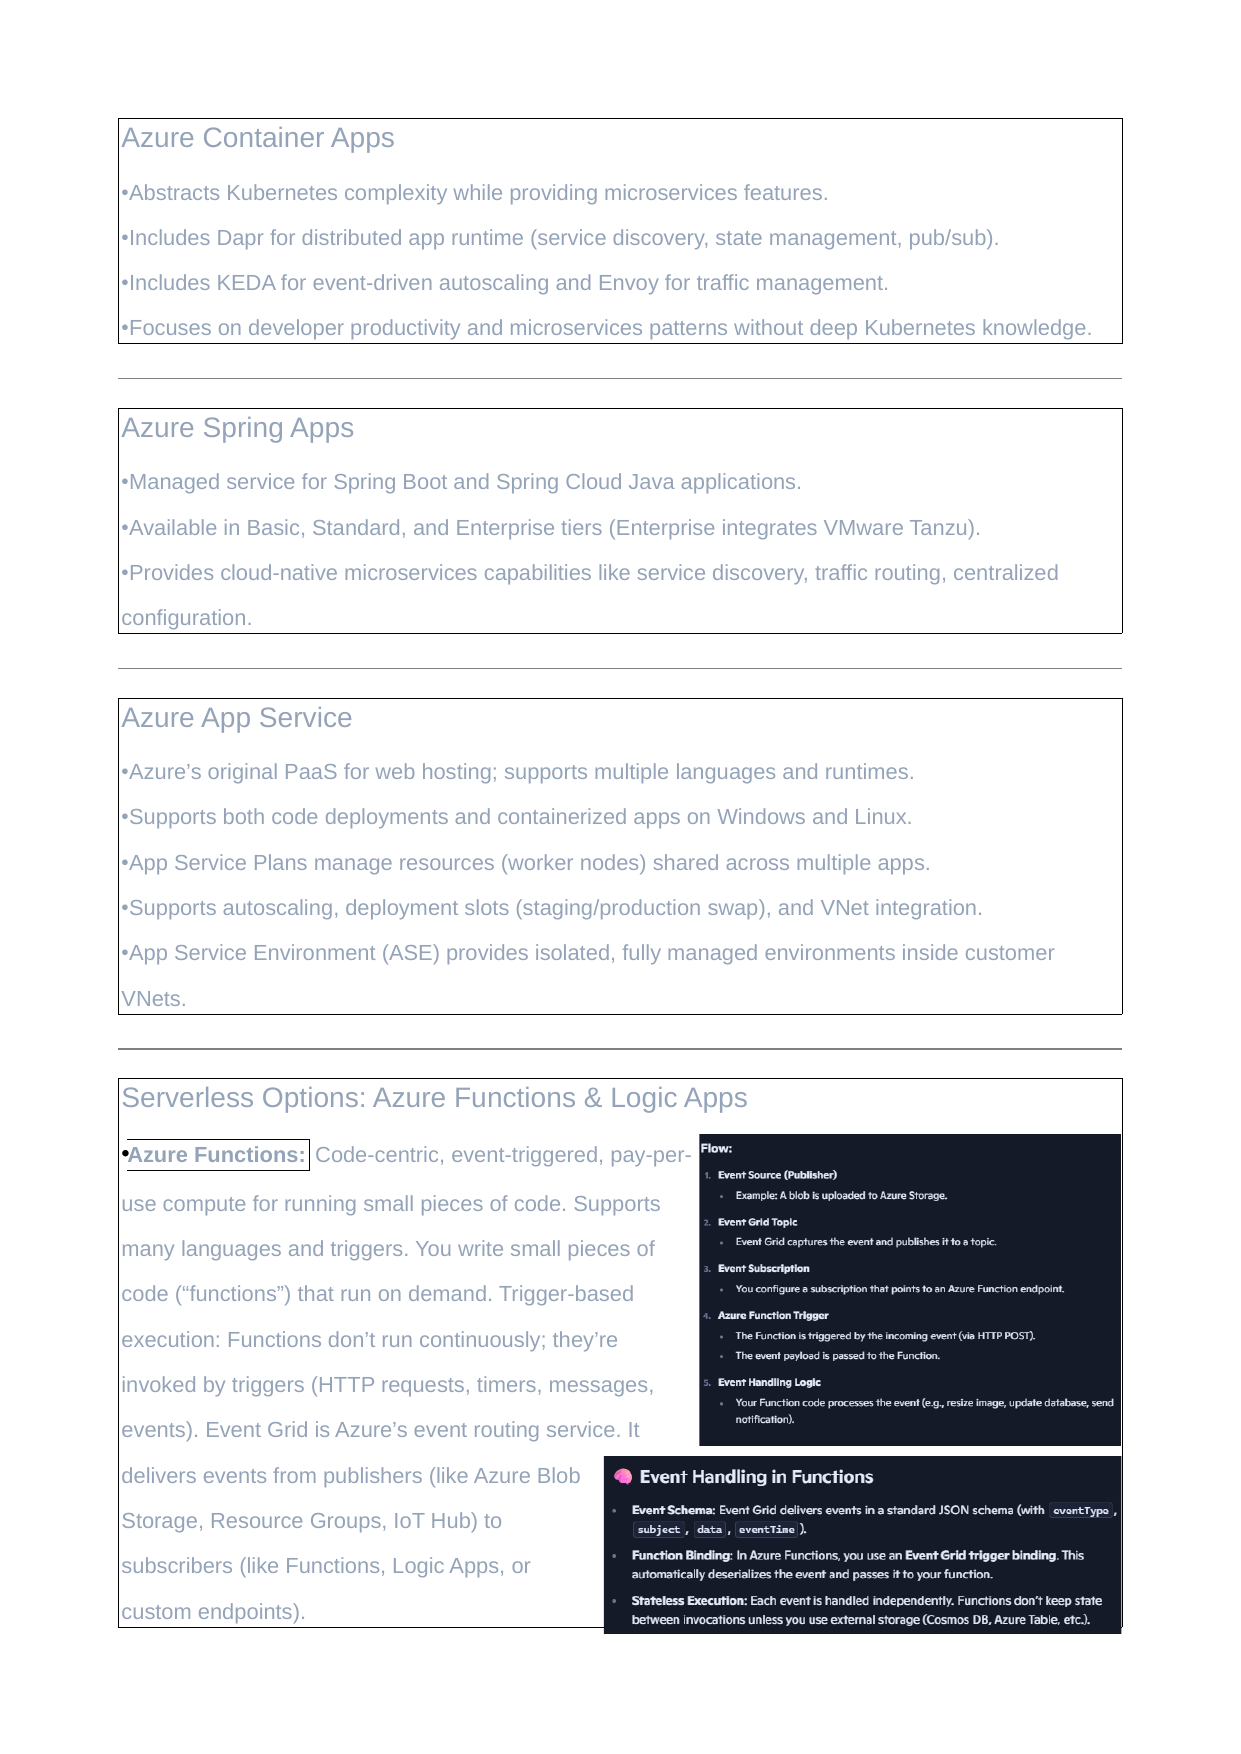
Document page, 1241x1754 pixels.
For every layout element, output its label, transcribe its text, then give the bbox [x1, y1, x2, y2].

subtitle Azure Spring Apps [119, 409, 1122, 443]
subtitle Serverless Options: Azure Functions & Logic Apps [119, 1079, 1122, 1113]
list Azure’s original PaaS for web hosting; supports multiple languages and runtimes. [119, 756, 1122, 784]
picture [699, 1134, 1121, 1446]
list App Service Plans manage resources (worker nodes) shared across multiple apps. [119, 847, 1122, 875]
subtitle Azure Container Apps [119, 119, 1122, 153]
list Available in Basic, Standard, and Enterprise tiers (Enterprise integrates VMware Tanzu). [119, 511, 1122, 540]
list Includes Dapr for distributed app runtime (service discovery, state management, pub/sub). [119, 222, 1122, 250]
list App Service Environment (ASE) provides isolated, fully managed environments inside customer VNets. [119, 937, 1122, 1014]
subtitle Azure App Service [119, 699, 1122, 733]
list Provides cloud-native microservices capabilities like service discovery, traffic routing, centralized configuration. [119, 557, 1122, 633]
list Includes KEDA for event-driven autoscaling and Envoy for traffic management. [119, 267, 1122, 295]
list Supports autoscaling, deployment slots (staging/production swap), and VNet integration. [119, 892, 1122, 920]
list Supports both code deployments and containerized apps on Windows and Linux. [119, 801, 1122, 829]
list Abstracts Kubernetes complexity while providing microservices features. [119, 176, 1122, 204]
list Azure Functions: Code-centric, event-triggered, pay-per-use compute for running small pieces of code. Supports many languages and triggers. You write small pieces of code (“functions”) that run on demand. Trigger-based execution: Functions don’t run continuously; they’re invoked by triggers (HTTP requests, timers, messages, events). Event Grid is Azure’s event routing service. It delivers events from publishers (like Azure Blob Storage, Resource Groups, IoT Hub) to subscribers (like Functions, Logic Apps, or custom endpoints). [119, 1136, 1122, 1627]
list Managed service for Spring Boot and Spring Cloud Java applications. [119, 466, 1122, 494]
list Focuses on developer productivity and microservices patterns without deep Kubernetes knowledge. [119, 312, 1122, 343]
picture [603, 1456, 1122, 1634]
